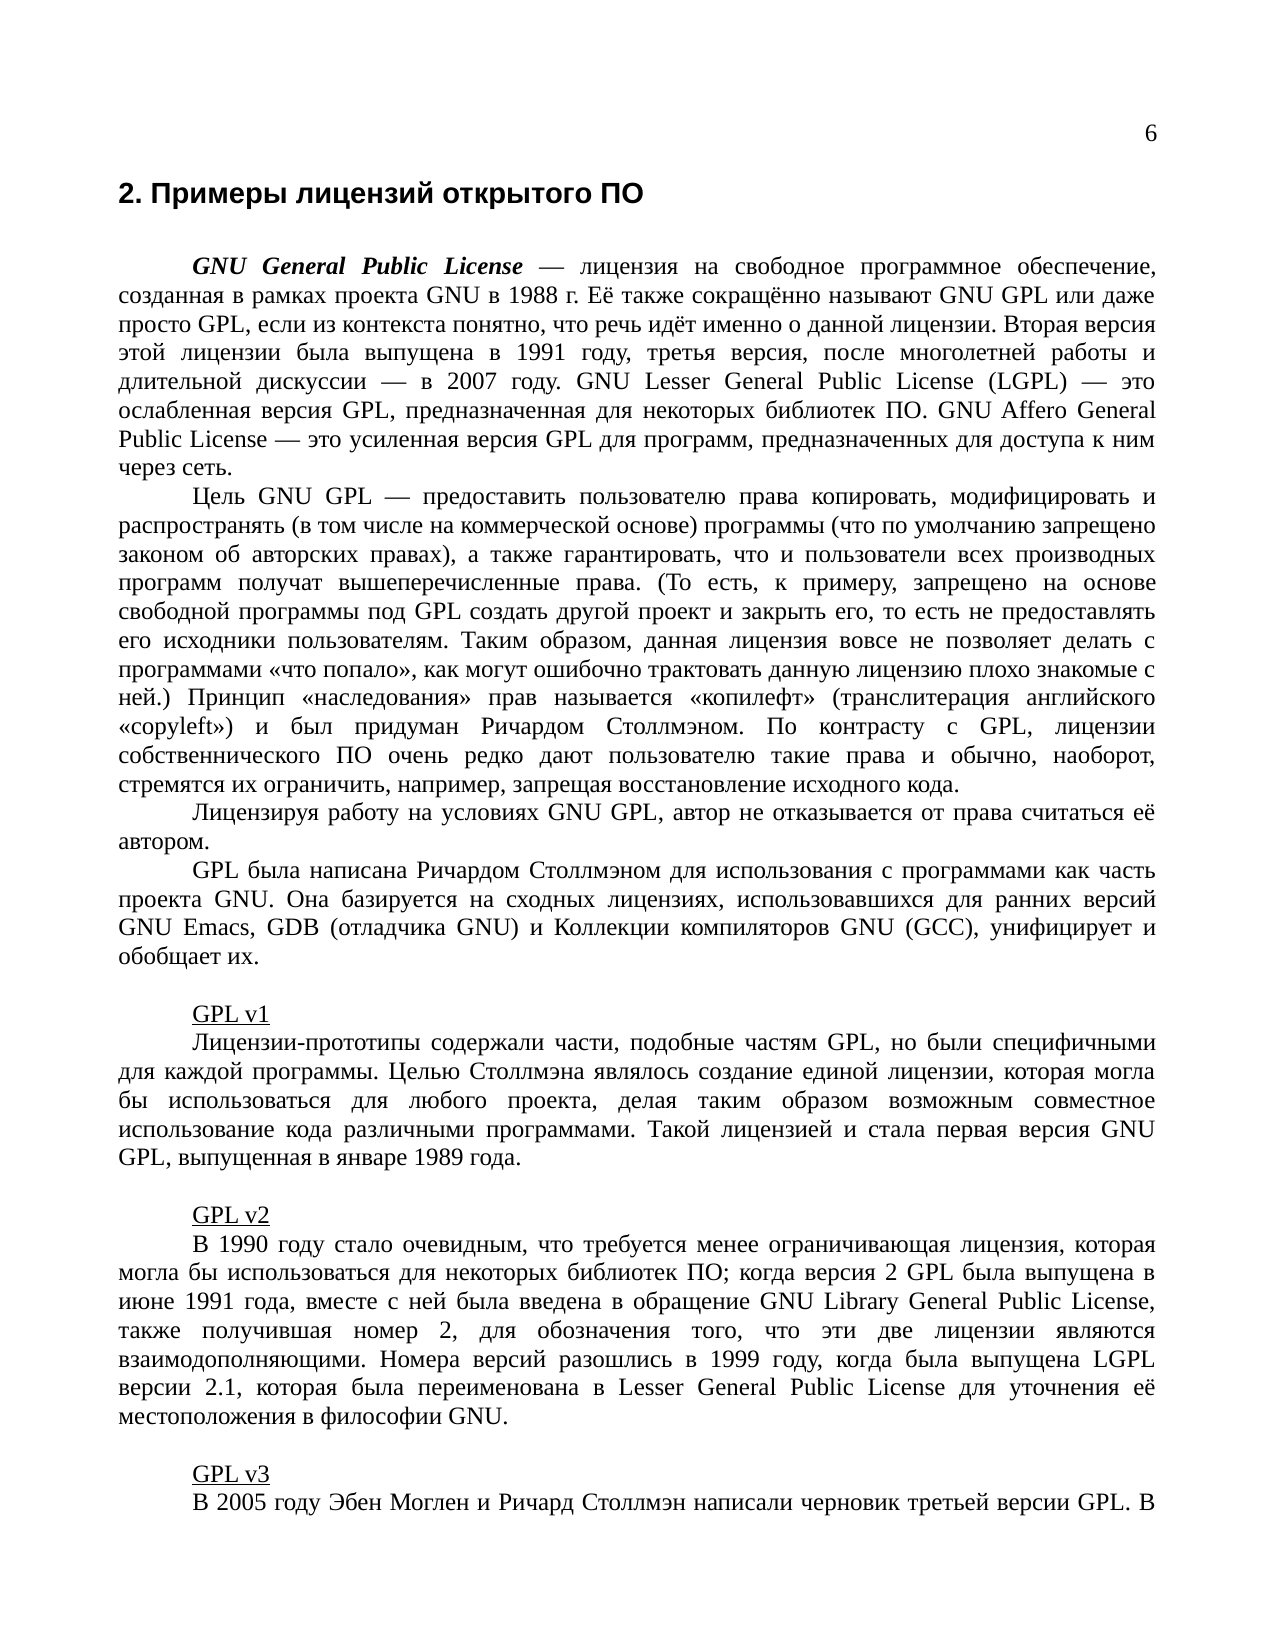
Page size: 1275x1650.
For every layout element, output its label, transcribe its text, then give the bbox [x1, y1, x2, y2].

text Лицензии-прототипы содержали части, подобные частям GPL, но были специфичными для каждой программы. Целью Столлмэна являлось создание единой лицензии, которая могла бы использоваться для любого проекта, делая таким образом возможным совместное использование кода различными программами. Такой лицензией и стала первая версия GNU GPL, выпущенная в январе 1989 года. [118, 1027, 1157, 1171]
text Лицензируя работу на условиях GNU GPL, автор не отказывается от права считаться её автором. [118, 797, 1157, 855]
text GPL v3 [118, 1459, 1157, 1487]
text В 1990 году стало очевидным, что требуется менее ограничивающая лицензия, которая могла бы использоваться для некоторых библиотек ПО; когда версия 2 GPL была выпущена в июне 1991 года, вместе с ней была введена в обращение GNU Library General Public License, также получившая номер 2, для обозначения того, что эти две лицензии являются взаимодополняющими. Номера версий разошлись в 1999 году, когда была выпущена LGPL версии 2.1, которая была переименована в Lesser General Public License для уточнения её местоположения в философии GNU. [118, 1229, 1157, 1430]
text GPL v1 [118, 999, 1157, 1027]
text GPL была написана Ричардом Столлмэном для использования с программами как часть проекта GNU. Она базируется на сходных лицензиях, использовавшихся для ранних версий GNU Emacs, GDB (отладчика GNU) и Коллекции компиляторов GNU (GCC), унифицирует и обобщает их. [118, 855, 1157, 970]
text GNU General Public License — лицензия на свободное программное обеспечение, созданная в рамках проекта GNU в 1988 г. Её также сокращённо называют GNU GPL или даже просто GPL, если из контекста понятно, что речь идёт именно о данной лицензии. Вторая версия этой лицензии была выпущена в 1991 году, третья версия, после многолетней работы и длительной дискуссии — в 2007 году. GNU Lesser General Public License (LGPL) — это ослабленная версия GPL, предназначенная для некоторых библиотек ПО. GNU Affero General Public License — это усиленная версия GPL для программ, предназначенных для доступа к ним через сеть. [118, 251, 1157, 481]
text GPL v2 [118, 1200, 1157, 1229]
text Цель GNU GPL — предоставить пользователю права копировать, модифицировать и распространять (в том числе на коммерческой основе) программы (что по умолчанию запрещено законом об авторских правах), а также гарантировать, что и пользователи всех производных программ получат вышеперечисленные права. (То есть, к примеру, запрещено на основе свободной программы под GPL создать другой проект и закрыть его, то есть не предоставлять его исходники пользователям. Таким образом, данная лицензия вовсе не позволяет делать с программами «что попало», как могут ошибочно трактовать данную лицензию плохо знакомые с ней.) Принцип «наследования» прав называется «копилефт» (транслитерация английского «copyleft») и был придуман Ричардом Столлмэном. По контрасту с GPL, лицензии собственнического ПО очень редко дают пользователю такие права и обычно, наоборот, стремятся их ограничить, например, запрещая восстановление исходного кода. [118, 481, 1157, 797]
text В 2005 году Эбен Моглен и Ричард Столлмэн написали черновик третьей версии GPL. В [118, 1487, 1157, 1516]
subtitle 2. Примеры лицензий открытого ПО [118, 176, 1157, 210]
